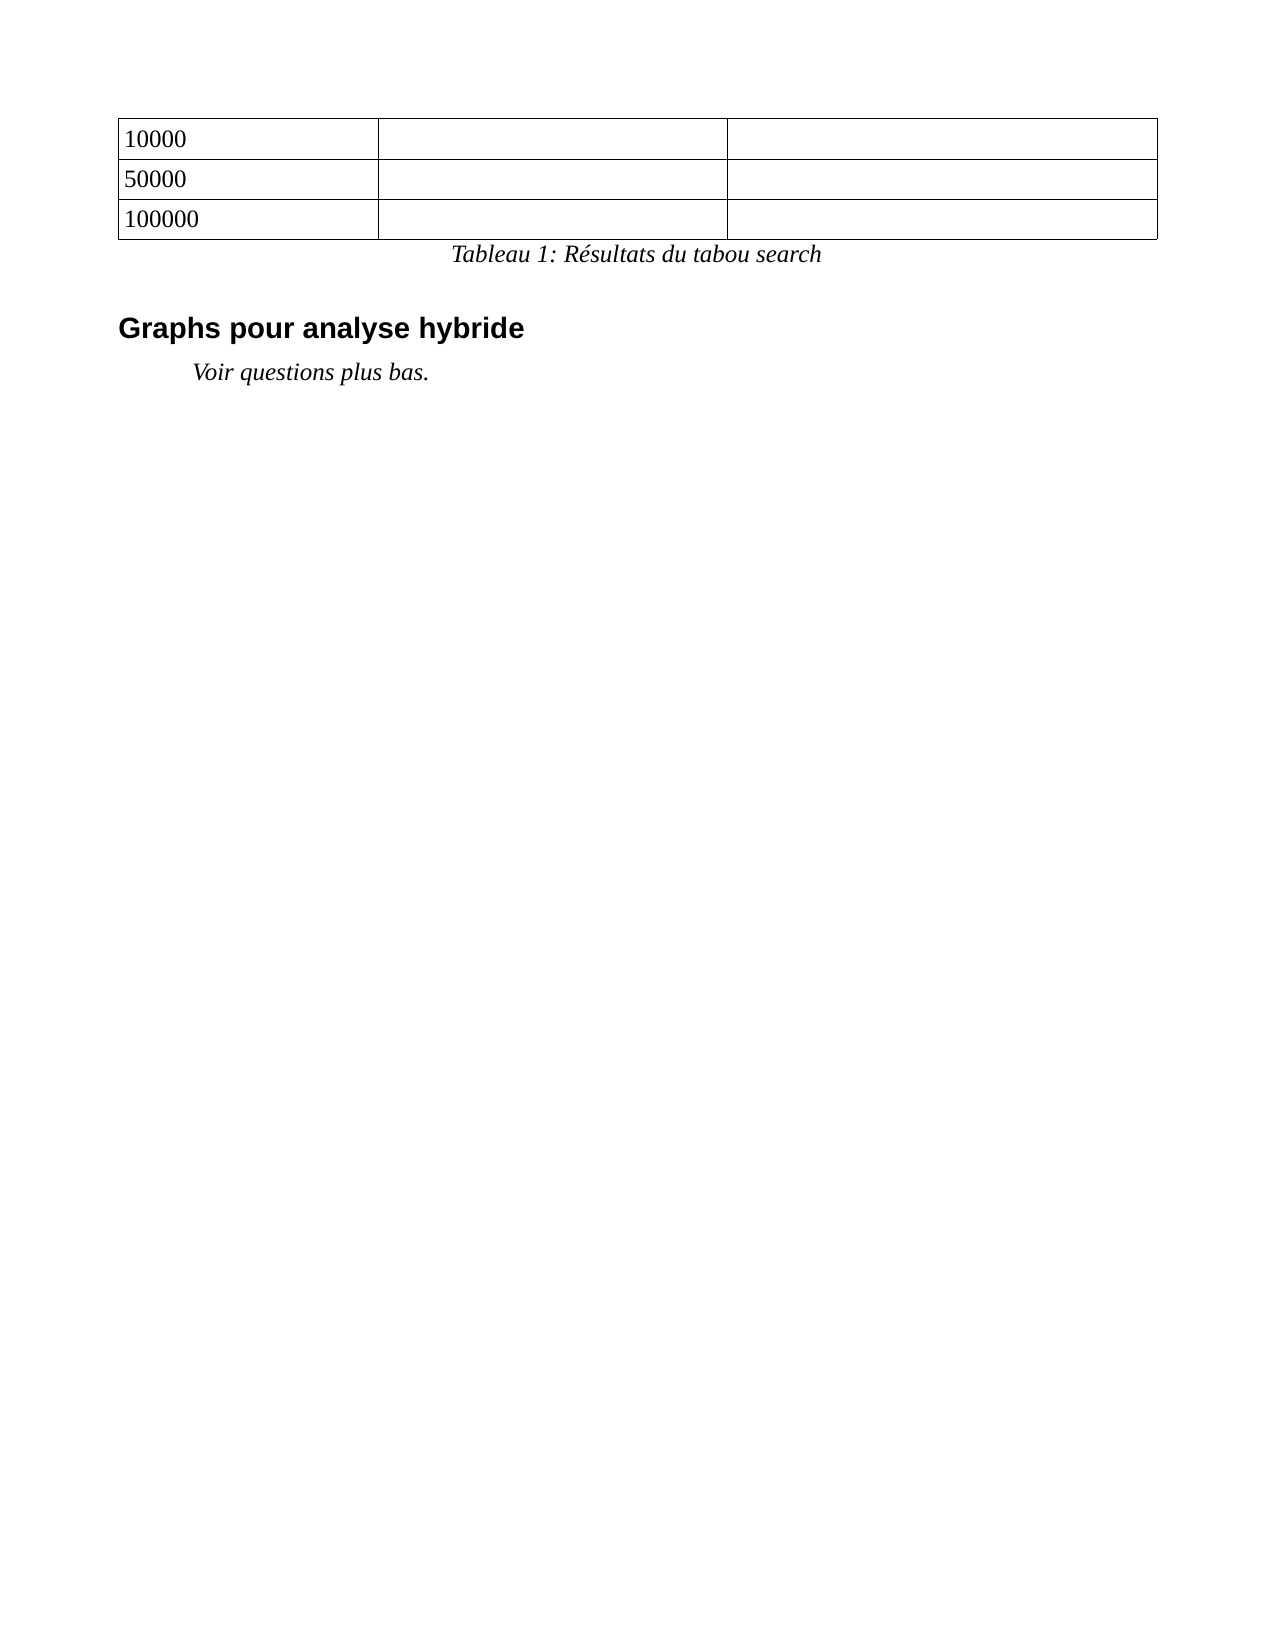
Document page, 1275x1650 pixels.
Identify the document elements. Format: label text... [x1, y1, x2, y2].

table_cell [379, 200, 727, 239]
subtitle Graphs pour analyse hybride [118, 311, 1157, 345]
text Tableau 1: Résultats du tabou search [118, 240, 1157, 268]
table_cell [728, 160, 1157, 199]
table_cell [379, 160, 727, 199]
text Voir questions plus bas. [118, 357, 1157, 386]
table_cell 100000 [119, 200, 378, 239]
table_cell [728, 200, 1157, 239]
table_cell 10000 [119, 119, 378, 158]
table_cell [728, 119, 1157, 158]
table_cell [379, 119, 727, 158]
table_cell 50000 [119, 160, 378, 199]
